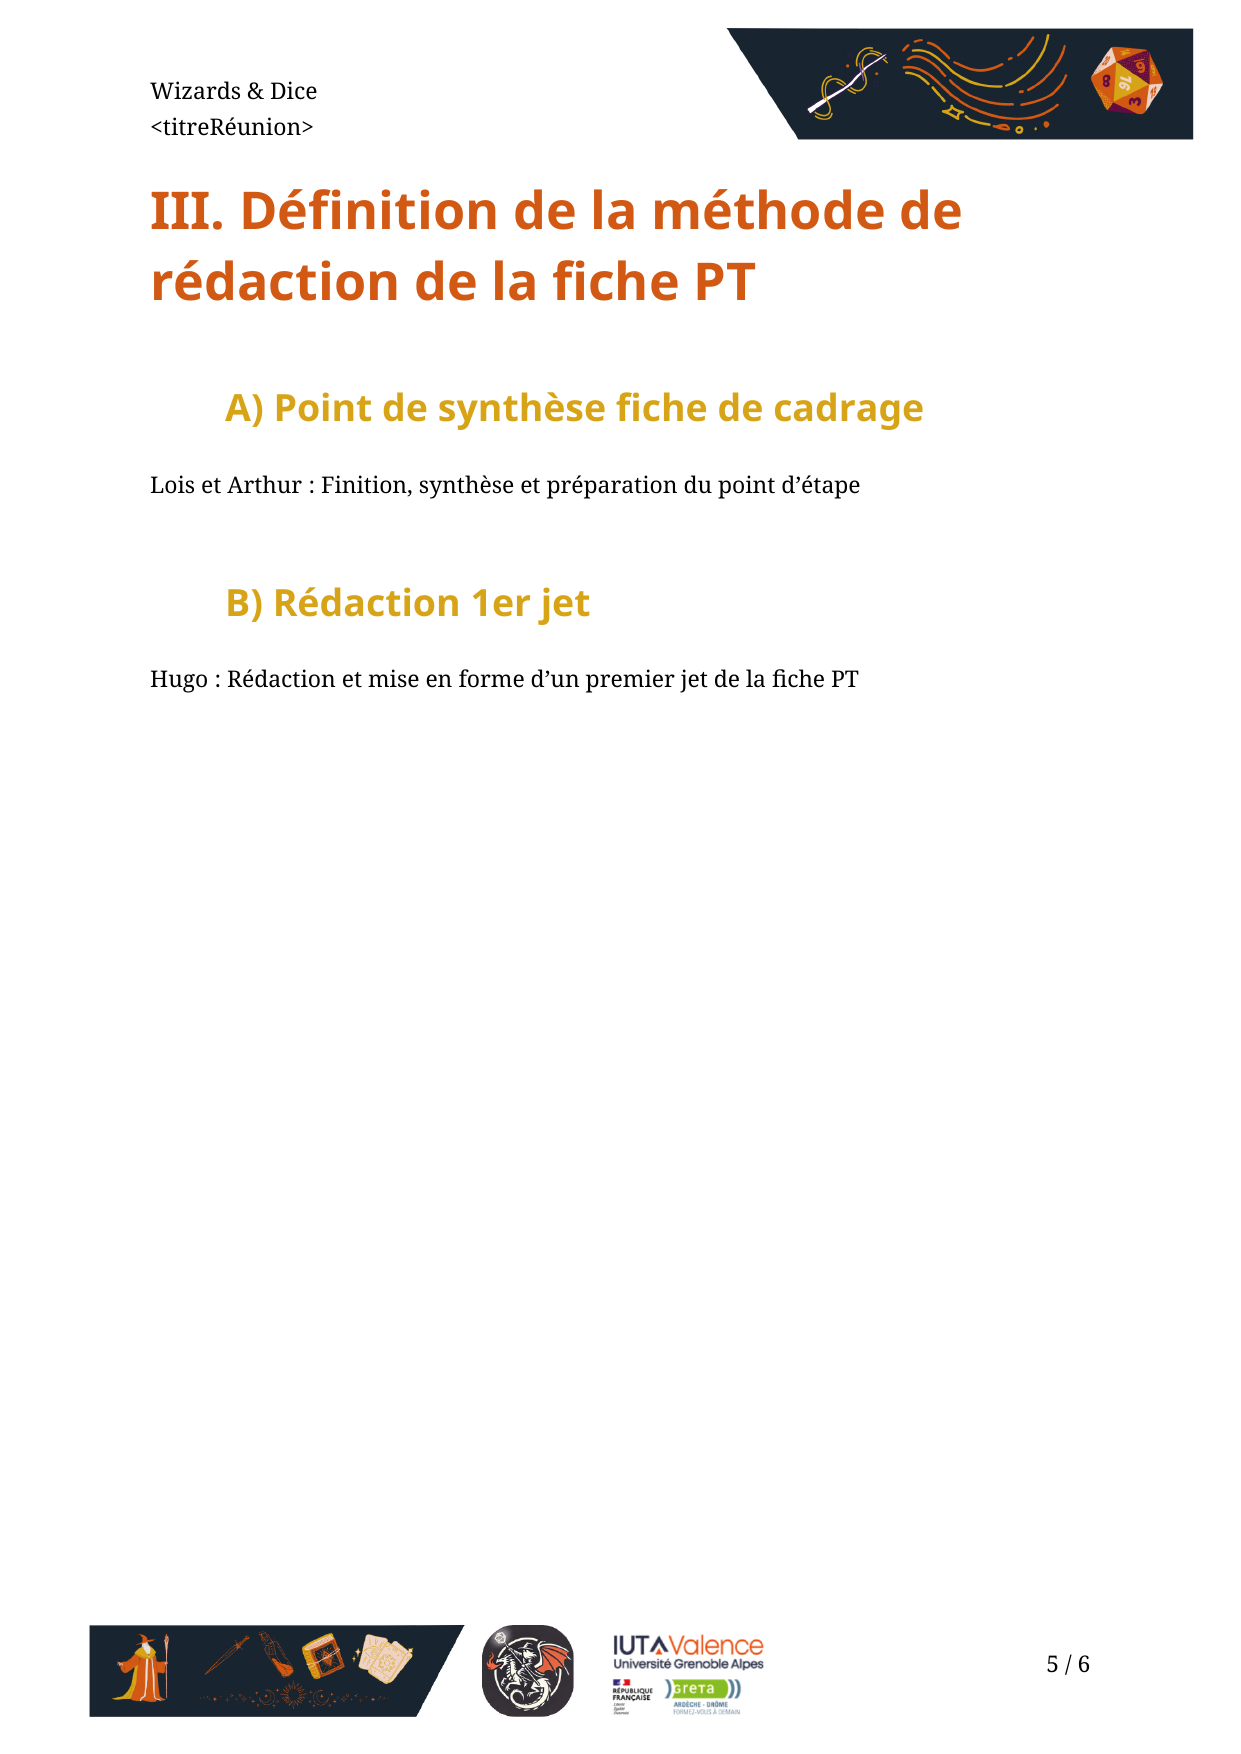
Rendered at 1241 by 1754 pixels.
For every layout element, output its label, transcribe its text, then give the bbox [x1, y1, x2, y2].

picture [720, 18, 1208, 153]
subtitle B) Rédaction 1er jet [225, 576, 1090, 627]
subtitle A) Point de synthèse fiche de cadrage [225, 382, 1090, 433]
subtitle III. Définition de la méthode de rédaction de la fiche PT [150, 174, 1090, 316]
text Lois et Arthur : Finition, synthèse et préparation du point d’étape [150, 468, 1090, 500]
picture [81, 1614, 788, 1726]
text Hugo : Rédaction et mise en forme d’un premier jet de la fiche PT [150, 663, 1090, 694]
